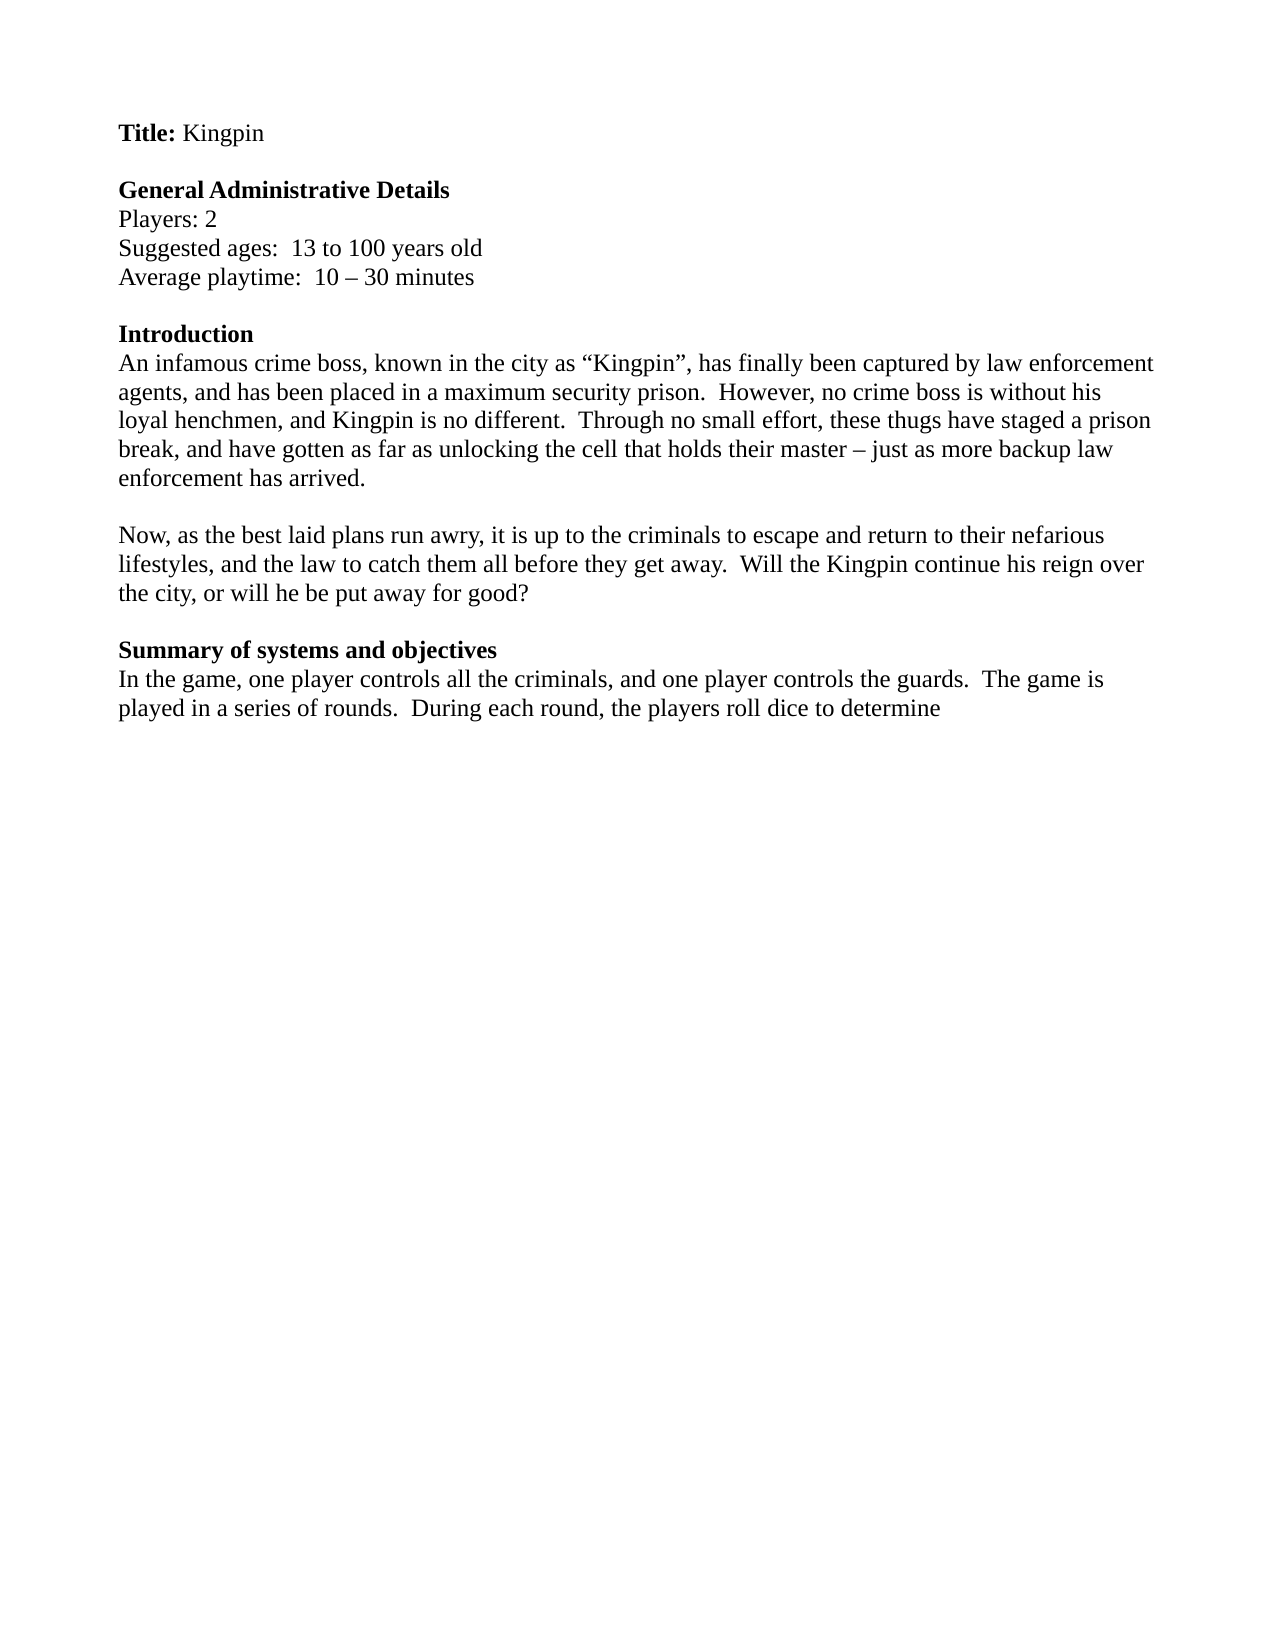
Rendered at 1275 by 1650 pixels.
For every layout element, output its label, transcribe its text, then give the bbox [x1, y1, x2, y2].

text An infamous crime boss, known in the city as “Kingpin”, has finally been captured by law enforcement agents, and has been placed in a maximum security prison. However, no crime boss is without his loyal henchmen, and Kingpin is no different. Through no small effort, these thugs have staged a prison break, and have gotten as far as unlocking the cell that holds their master – just as more backup law enforcement has arrived. [118, 348, 1157, 492]
text Title: Kingpin [118, 118, 1157, 147]
text Average playtime: 10 – 30 minutes [118, 262, 1157, 291]
text Players: 2 [118, 204, 1157, 233]
text Summary of systems and objectives [118, 636, 1157, 664]
text Introduction [118, 319, 1157, 348]
text In the game, one player controls all the criminals, and one player controls the guards. The game is played in a series of rounds. During each round, the players roll dice to determine [118, 664, 1157, 722]
text Now, as the best laid plans run awry, it is up to the criminals to escape and return to their nefarious lifestyles, and the law to catch them all before they get away. Will the Kingpin continue his reign over the city, or will he be put away for good? [118, 521, 1157, 607]
text General Administrative Details [118, 176, 1157, 204]
text Suggested ages: 13 to 100 years old [118, 233, 1157, 262]
